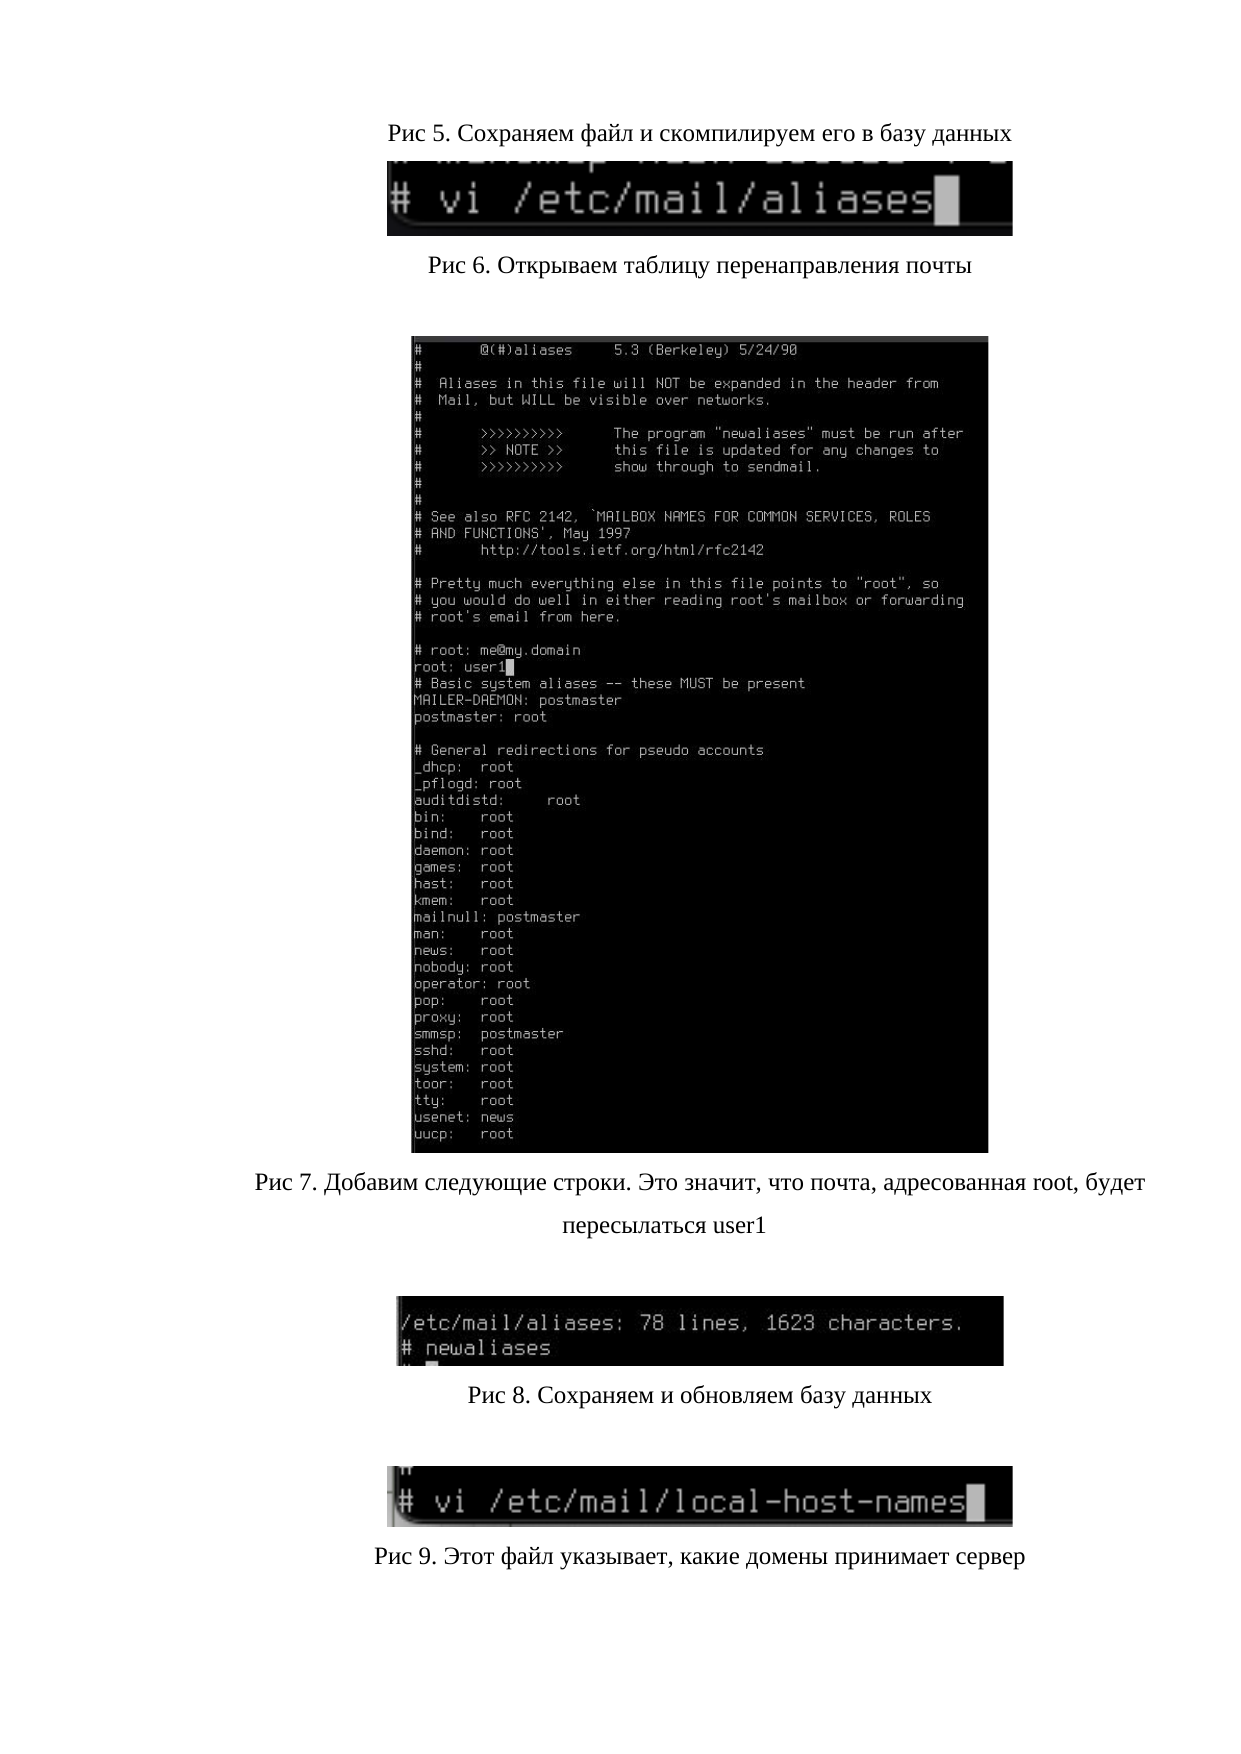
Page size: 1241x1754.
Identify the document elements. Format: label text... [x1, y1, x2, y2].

text Рис 5. Сохраняем файл и скомпилируем его в базу данных [177, 118, 1152, 147]
text Рис 8. Сохраняем и обновляем базу данных [177, 1380, 1152, 1409]
text Рис 9. Этот файл указывает, какие домены принимает сервер [177, 1541, 1152, 1569]
text Рис 6. Открываем таблицу перенаправления почты [177, 250, 1152, 279]
text Рис 7. Добавим следующие строки. Это значит, что почта, адресованная root, будет пересылаться user1 [177, 1167, 1152, 1239]
